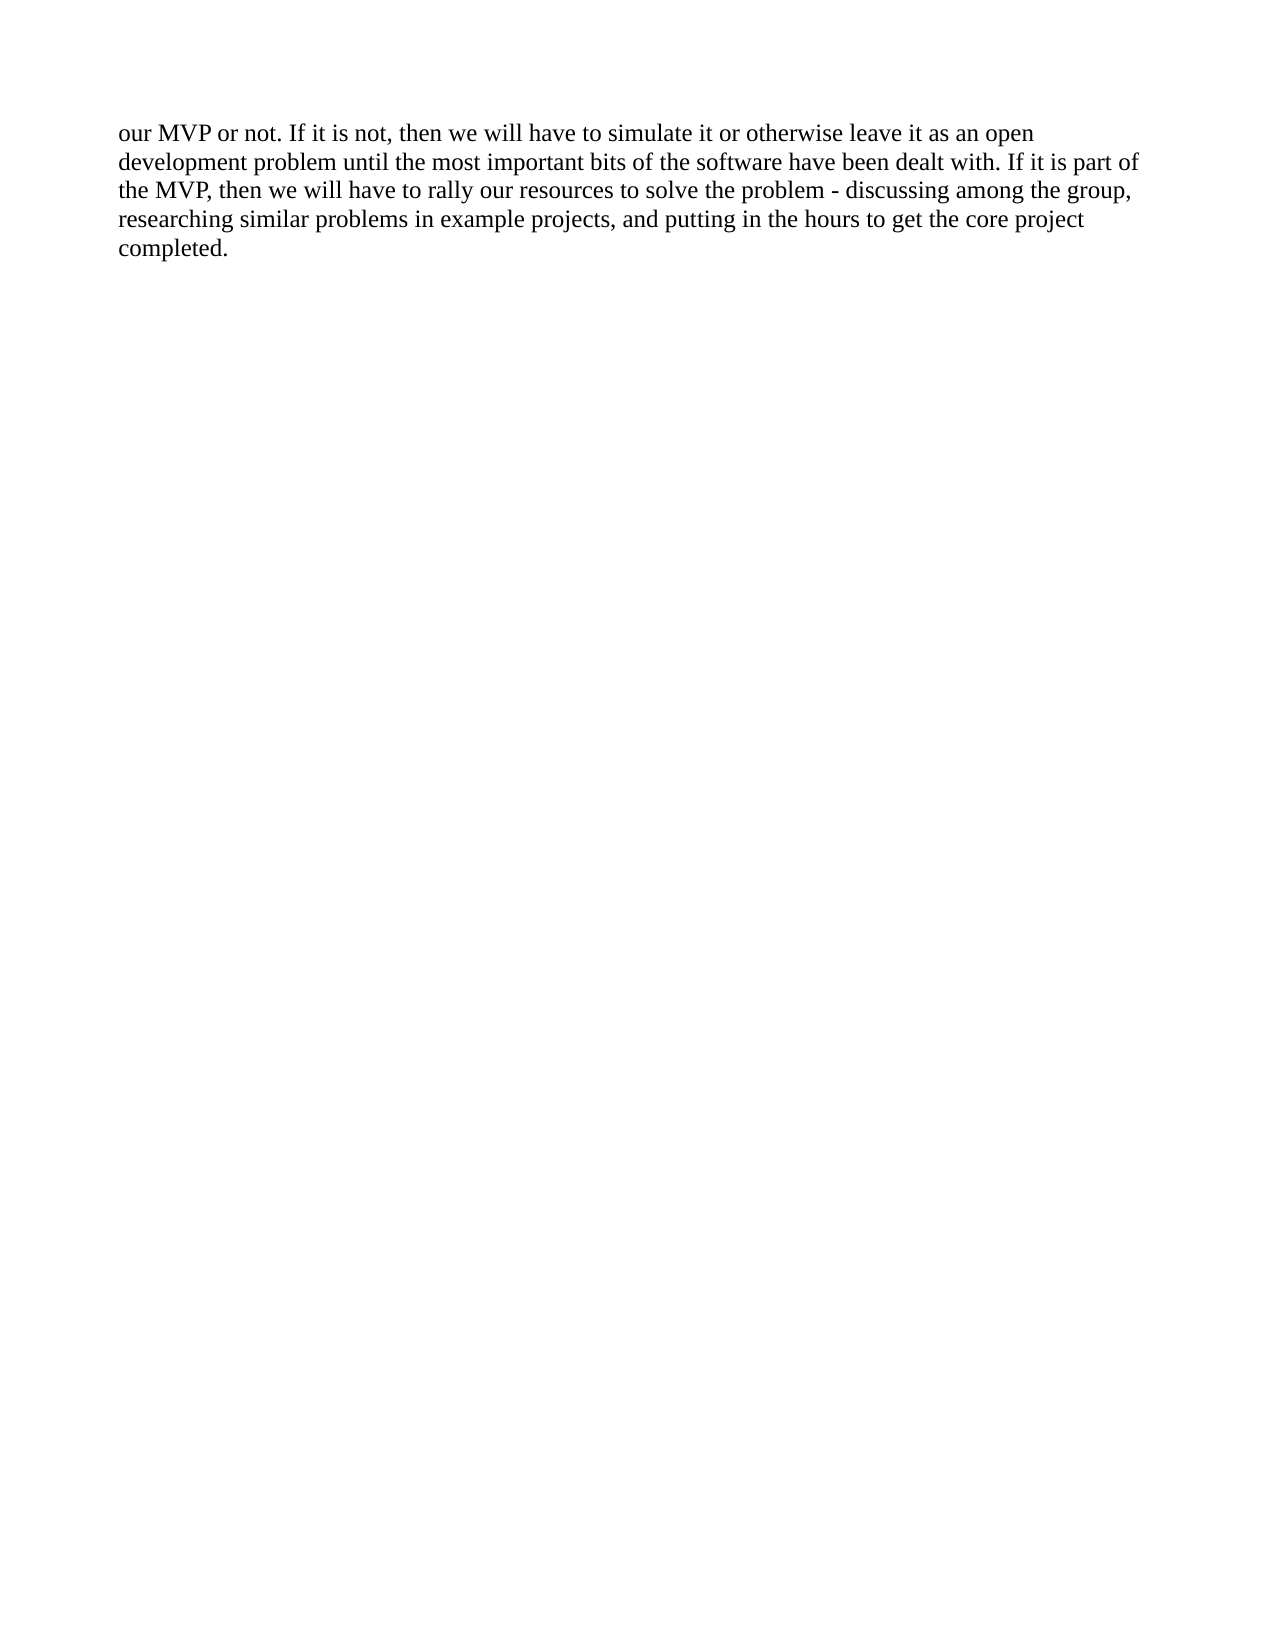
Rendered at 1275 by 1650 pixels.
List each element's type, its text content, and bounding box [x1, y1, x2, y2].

text our MVP or not. If it is not, then we will have to simulate it or otherwise leave it as an open development problem until the most important bits of the software have been dealt with. If it is part of the MVP, then we will have to rally our resources to solve the problem - discussing among the group, researching similar problems in example projects, and putting in the hours to get the core project completed. [118, 118, 1157, 262]
